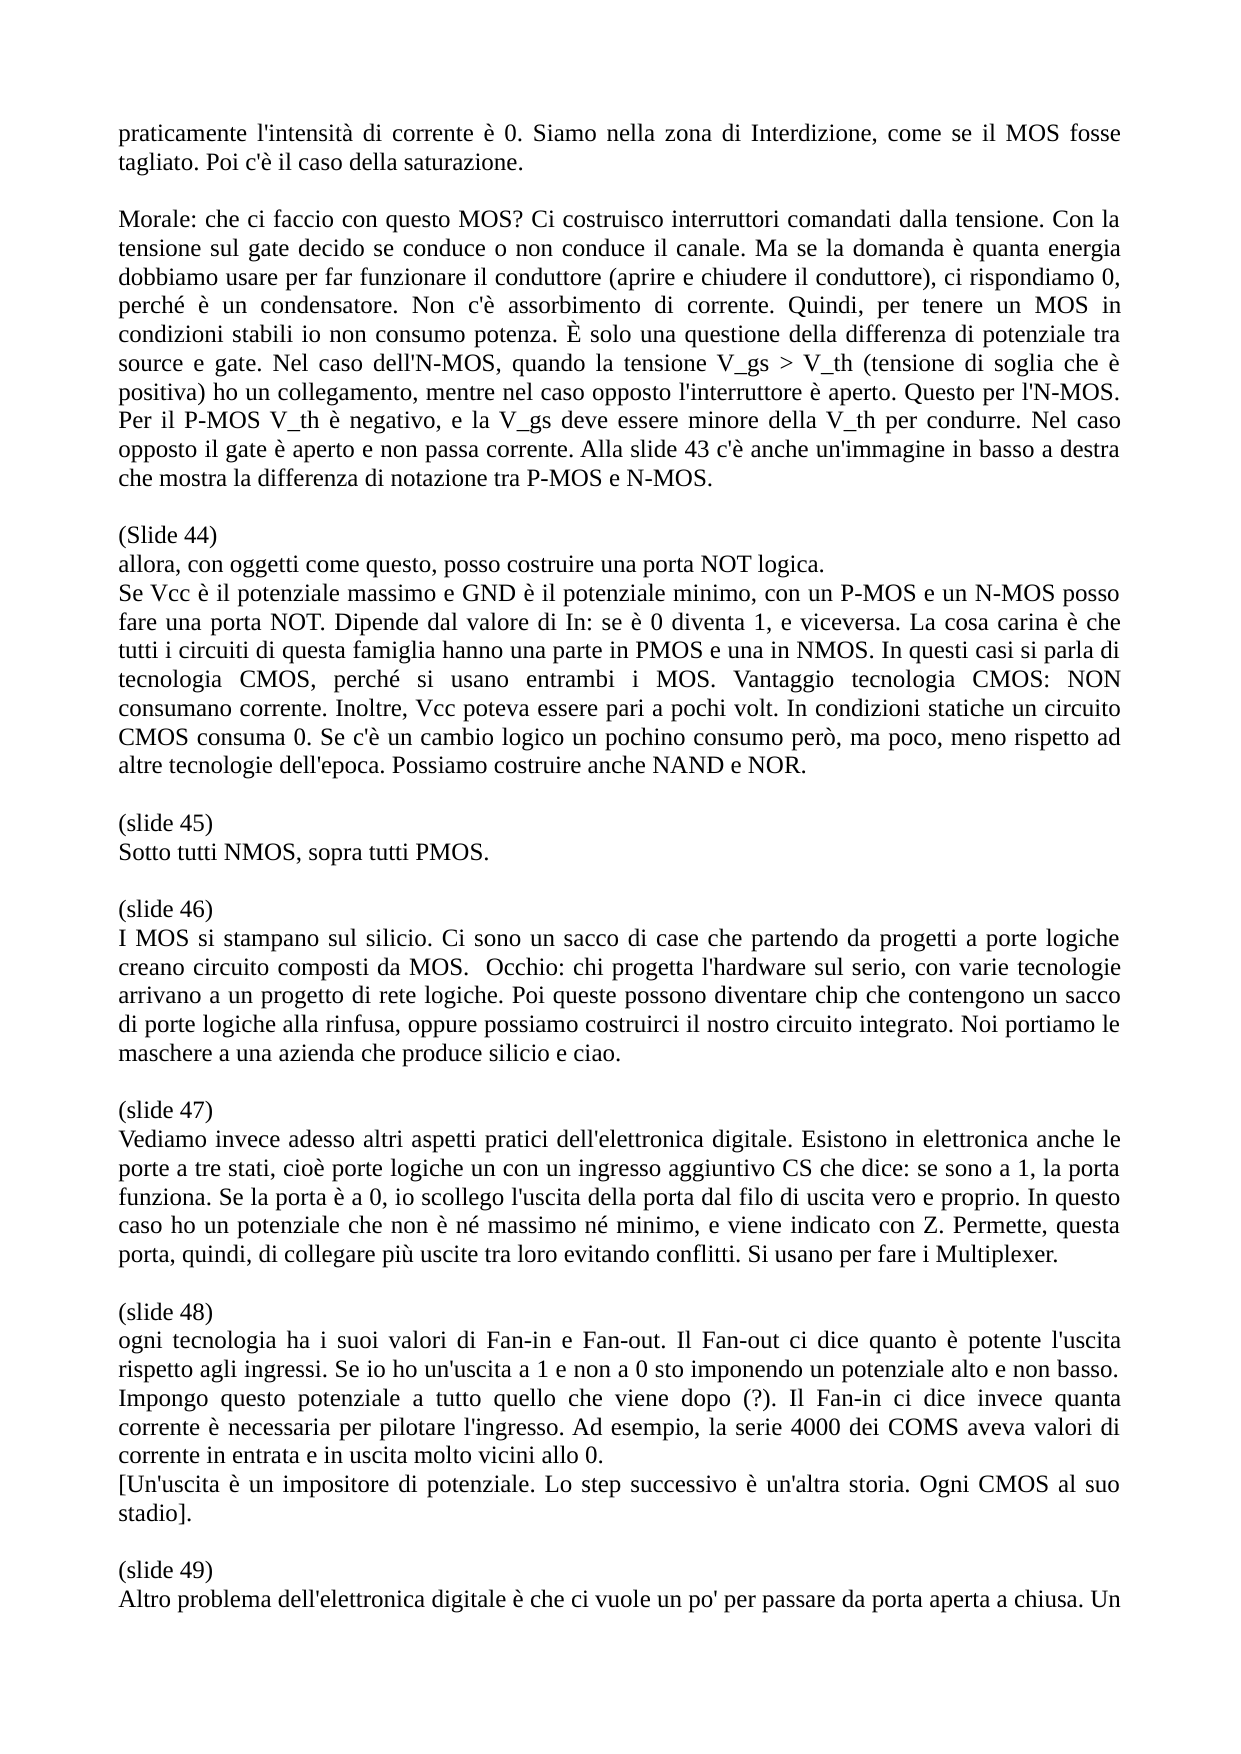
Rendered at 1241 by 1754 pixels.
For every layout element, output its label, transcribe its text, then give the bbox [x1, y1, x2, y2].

text (Slide 44) [118, 521, 1122, 549]
text Se Vcc è il potenziale massimo e GND è il potenziale minimo, con un P-MOS e un N-MOS posso fare una porta NOT. Dipende dal valore di In: se è 0 diventa 1, e viceversa. La cosa carina è che tutti i circuiti di questa famiglia hanno una parte in PMOS e una in NMOS. In questi casi si parla di tecnologia CMOS, perché si usano entrambi i MOS. Vantaggio tecnologia CMOS: NON consumano corrente. Inoltre, Vcc poteva essere pari a pochi volt. In condizioni statiche un circuito CMOS consuma 0. Se c'è un cambio logico un pochino consumo però, ma poco, meno rispetto ad altre tecnologie dell'epoca. Possiamo costruire anche NAND e NOR. [118, 578, 1122, 779]
text praticamente l'intensità di corrente è 0. Siamo nella zona di Interdizione, come se il MOS fosse tagliato. Poi c'è il caso della saturazione. [118, 118, 1122, 176]
text allora, con oggetti come questo, posso costruire una porta NOT logica. [118, 549, 1122, 578]
text Sotto tutti NMOS, sopra tutti PMOS. [118, 837, 1122, 866]
text Morale: che ci faccio con questo MOS? Ci costruisco interruttori comandati dalla tensione. Con la tensione sul gate decido se conduce o non conduce il canale. Ma se la domanda è quanta energia dobbiamo usare per far funzionare il conduttore (aprire e chiudere il conduttore), ci rispondiamo 0, perché è un condensatore. Non c'è assorbimento di corrente. Quindi, per tenere un MOS in condizioni stabili io non consumo potenza. È solo una questione della differenza di potenziale tra source e gate. Nel caso dell'N-MOS, quando la tensione V_gs > V_th (tensione di soglia che è positiva) ho un collegamento, mentre nel caso opposto l'interruttore è aperto. Questo per l'N-MOS. Per il P-MOS V_th è negativo, e la V_gs deve essere minore della V_th per condurre. Nel caso opposto il gate è aperto e non passa corrente. Alla slide 43 c'è anche un'immagine in basso a destra che mostra la differenza di notazione tra P-MOS e N-MOS. [118, 204, 1122, 492]
text ogni tecnologia ha i suoi valori di Fan-in e Fan-out. Il Fan-out ci dice quanto è potente l'uscita rispetto agli ingressi. Se io ho un'uscita a 1 e non a 0 sto imponendo un potenziale alto e non basso. Impongo questo potenziale a tutto quello che viene dopo (?). Il Fan-in ci dice invece quanta corrente è necessaria per pilotare l'ingresso. Ad esempio, la serie 4000 dei COMS aveva valori di corrente in entrata e in uscita molto vicini allo 0. [118, 1326, 1122, 1469]
text I MOS si stampano sul silicio. Ci sono un sacco di case che partendo da progetti a porte logiche creano circuito composti da MOS. Occhio: chi progetta l'hardware sul serio, con varie tecnologie arrivano a un progetto di rete logiche. Poi queste possono diventare chip che contengono un sacco di porte logiche alla rinfusa, oppure possiamo costruirci il nostro circuito integrato. Noi portiamo le maschere a una azienda che produce silicio e ciao. [118, 923, 1122, 1067]
text (slide 46) [118, 894, 1122, 923]
text Altro problema dell'elettronica digitale è che ci vuole un po' per passare da porta aperta a chiusa. Un [118, 1584, 1122, 1613]
text [Un'uscita è un impositore di potenziale. Lo step successivo è un'altra storia. Ogni CMOS al suo stadio]. [118, 1469, 1122, 1527]
text (slide 45) [118, 808, 1122, 837]
text (slide 47) [118, 1096, 1122, 1124]
text Vediamo invece adesso altri aspetti pratici dell'elettronica digitale. Esistono in elettronica anche le porte a tre stati, cioè porte logiche un con un ingresso aggiuntivo CS che dice: se sono a 1, la porta funziona. Se la porta è a 0, io scollego l'uscita della porta dal filo di uscita vero e proprio. In questo caso ho un potenziale che non è né massimo né minimo, e viene indicato con Z. Permette, questa porta, quindi, di collegare più uscite tra loro evitando conflitti. Si usano per fare i Multiplexer. [118, 1124, 1122, 1268]
text (slide 49) [118, 1556, 1122, 1584]
text (slide 48) [118, 1297, 1122, 1326]
